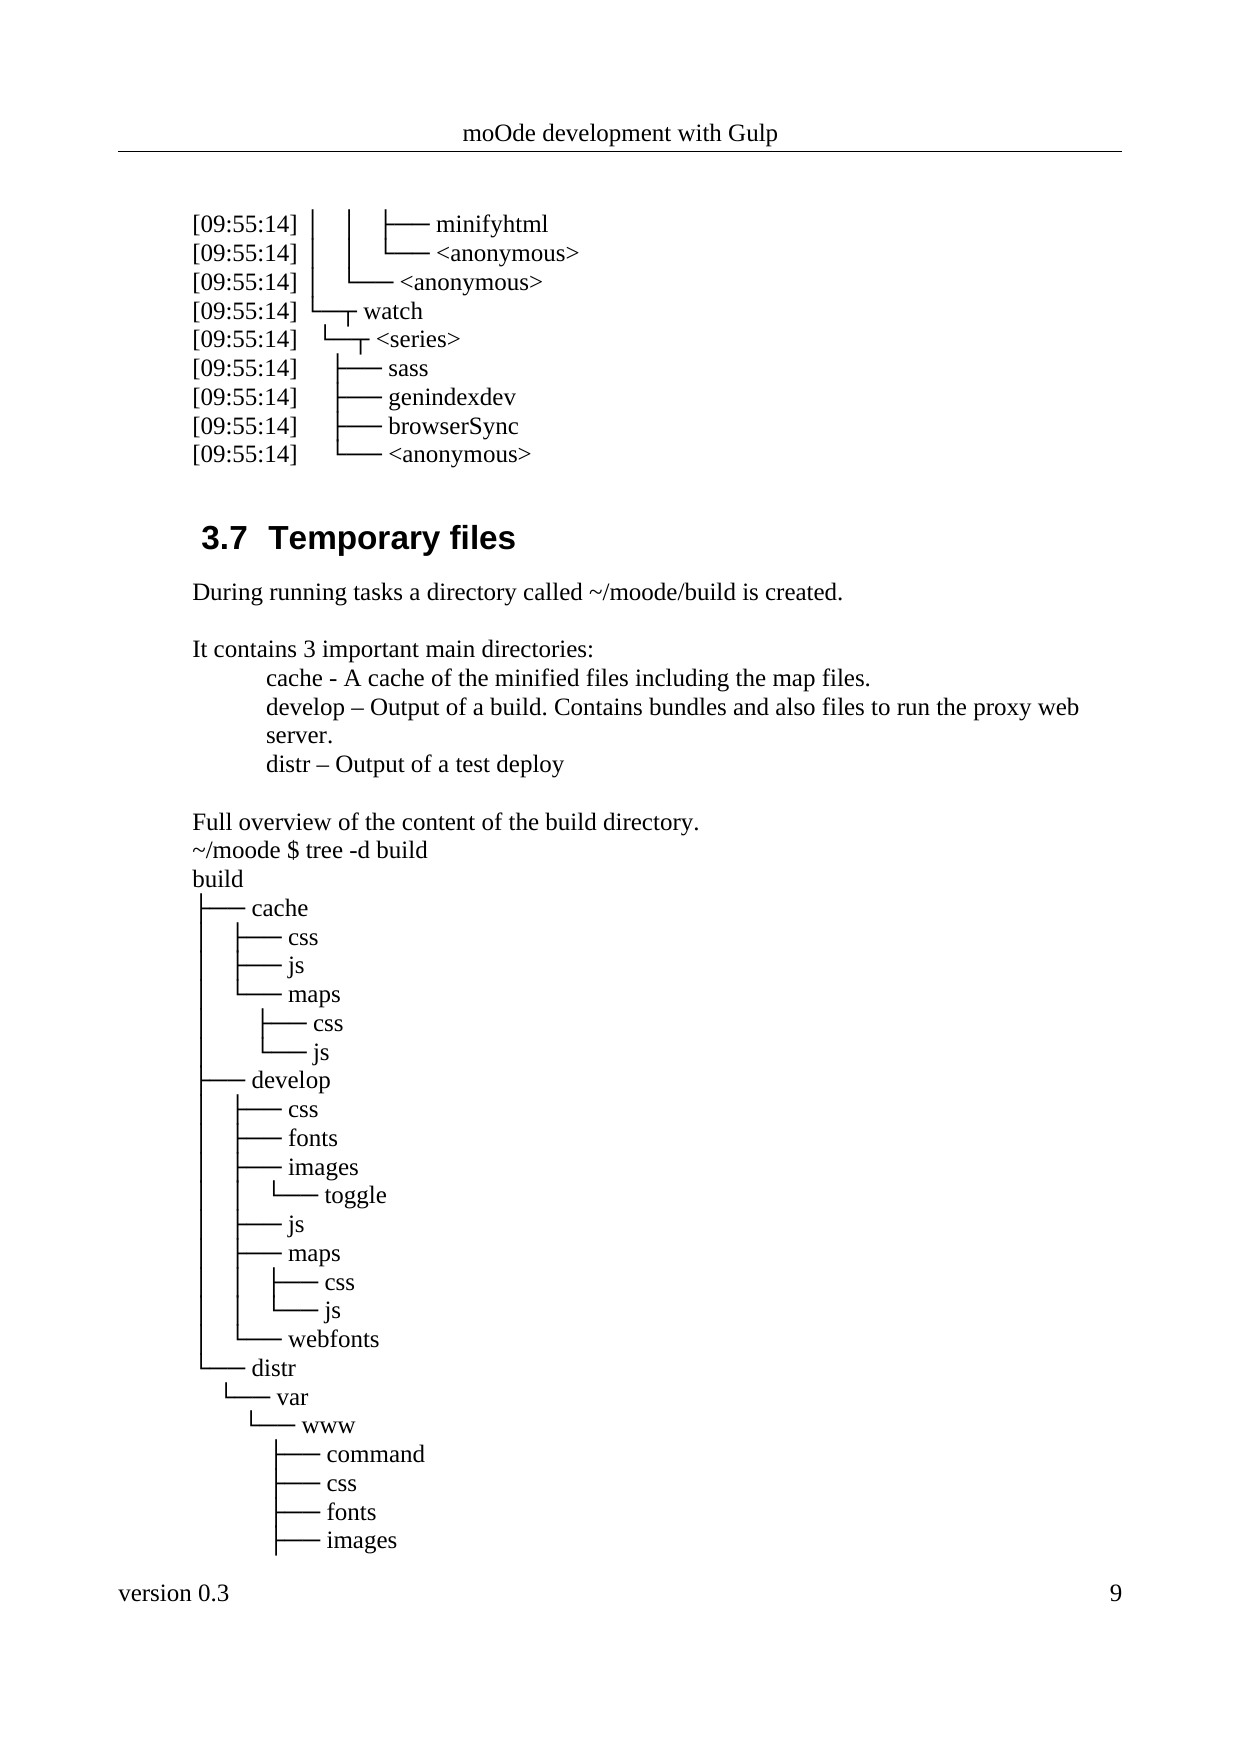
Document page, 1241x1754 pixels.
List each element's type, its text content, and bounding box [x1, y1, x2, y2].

text During running tasks a directory called ~/moode/build is created. [192, 577, 1122, 605]
text │ ├── images [238, 1152, 1122, 1180]
text │ ├── css [202, 1008, 261, 1037]
text ├── images [192, 1525, 275, 1554]
text [09:55:14] ├── genindexdev [338, 382, 1122, 411]
text [09:55:14] └─┬ <series> [326, 324, 1122, 353]
text └── var [192, 1382, 1122, 1410]
text └── www [192, 1410, 1122, 1439]
text [09:55:14] │ │ ├── minifyhtml [192, 209, 311, 238]
text │ ├── js [202, 950, 236, 979]
text [09:55:14] │ │ └── <anonymous> [192, 238, 311, 267]
text └── distr [192, 1353, 1122, 1382]
text ├── command [192, 1439, 275, 1468]
text [09:55:14] ├── sass [192, 353, 336, 382]
text [09:55:14] │ │ └── <anonymous> [350, 238, 1122, 267]
text │ ├── css [202, 1094, 236, 1123]
subtitle Temporary files [192, 518, 1122, 556]
list develop – Output of a build. Contains bundles and also files to run the proxy web server. [228, 692, 1122, 749]
text ├── develop [192, 1065, 200, 1094]
text It contains 3 important main directories: [192, 634, 1122, 663]
text ├── images [277, 1525, 1122, 1554]
text [09:55:14] │ │ ├── minifyhtml [313, 209, 348, 238]
text ├── develop [202, 1065, 1122, 1094]
text ~/moode $ tree -d build [192, 835, 1122, 864]
text │ │ ├── css [202, 1267, 236, 1295]
text │ ├── css [192, 922, 200, 950]
list distr – Output of a test deploy [228, 749, 1122, 778]
text │ │ └── toggle [202, 1180, 236, 1209]
text │ ├── js [192, 1209, 200, 1238]
text │ │ ├── css [238, 1267, 273, 1295]
text [09:55:14] │ └── <anonymous> [313, 267, 1122, 296]
text │ ├── css [192, 1008, 200, 1037]
text Full overview of the content of the build directory. [192, 807, 1122, 835]
text │ ├── css [202, 922, 236, 950]
text │ ├── css [263, 1008, 1122, 1037]
text │ ├── js [238, 950, 1122, 979]
text build [192, 864, 1122, 893]
text │ ├── maps [238, 1238, 1122, 1267]
text │ ├── js [238, 1209, 1122, 1238]
text │ ├── css [238, 922, 1122, 950]
text │ ├── maps [192, 1238, 200, 1267]
text [09:55:14] ├── browserSync [338, 411, 1122, 439]
text │ ├── fonts [238, 1123, 1122, 1152]
text [09:55:14] └─┬ watch [192, 296, 347, 324]
text │ └── maps [192, 979, 200, 1008]
text ├── fonts [277, 1497, 1122, 1525]
text [09:55:14] │ │ ├── minifyhtml [350, 209, 384, 238]
text ├── cache [192, 893, 200, 922]
text │ └── js [202, 1037, 1122, 1065]
text │ │ └── toggle [238, 1180, 1122, 1209]
text ├── command [277, 1439, 1122, 1468]
text │ ├── fonts [202, 1123, 236, 1152]
text │ ├── images [202, 1152, 236, 1180]
text │ ├── fonts [192, 1123, 200, 1152]
text │ ├── css [238, 1094, 1122, 1123]
text │ │ └── js [192, 1295, 200, 1324]
text │ │ └── js [202, 1295, 236, 1324]
text [09:55:14] │ │ └── <anonymous> [313, 238, 348, 267]
text [09:55:14] ├── browserSync [192, 411, 336, 439]
text │ │ └── js [238, 1295, 1122, 1324]
text [09:55:14] ├── genindexdev [192, 382, 336, 411]
text │ ├── css [192, 1094, 200, 1123]
text [09:55:14] └─┬ watch [313, 296, 1122, 324]
text [09:55:14] └── <anonymous> [192, 439, 1122, 468]
text │ │ ├── css [275, 1267, 1122, 1295]
text [09:55:14] │ │ ├── minifyhtml [386, 209, 1122, 238]
text │ └── webfonts [202, 1324, 1122, 1353]
text [09:55:14] │ └── <anonymous> [192, 267, 311, 296]
text ├── css [192, 1468, 275, 1497]
text │ └── js [192, 1037, 200, 1065]
text │ └── maps [202, 979, 1122, 1008]
text [09:55:14] ├── sass [338, 353, 1122, 382]
text ├── cache [202, 893, 1122, 922]
text ├── fonts [192, 1497, 275, 1525]
text │ ├── js [192, 950, 200, 979]
text │ ├── maps [202, 1238, 236, 1267]
text │ ├── js [202, 1209, 236, 1238]
text ├── css [277, 1468, 1122, 1497]
list cache - A cache of the minified files including the map files. [228, 663, 1122, 692]
text [09:55:14] └─┬ <series> [192, 324, 359, 353]
text │ │ ├── css [192, 1267, 200, 1295]
